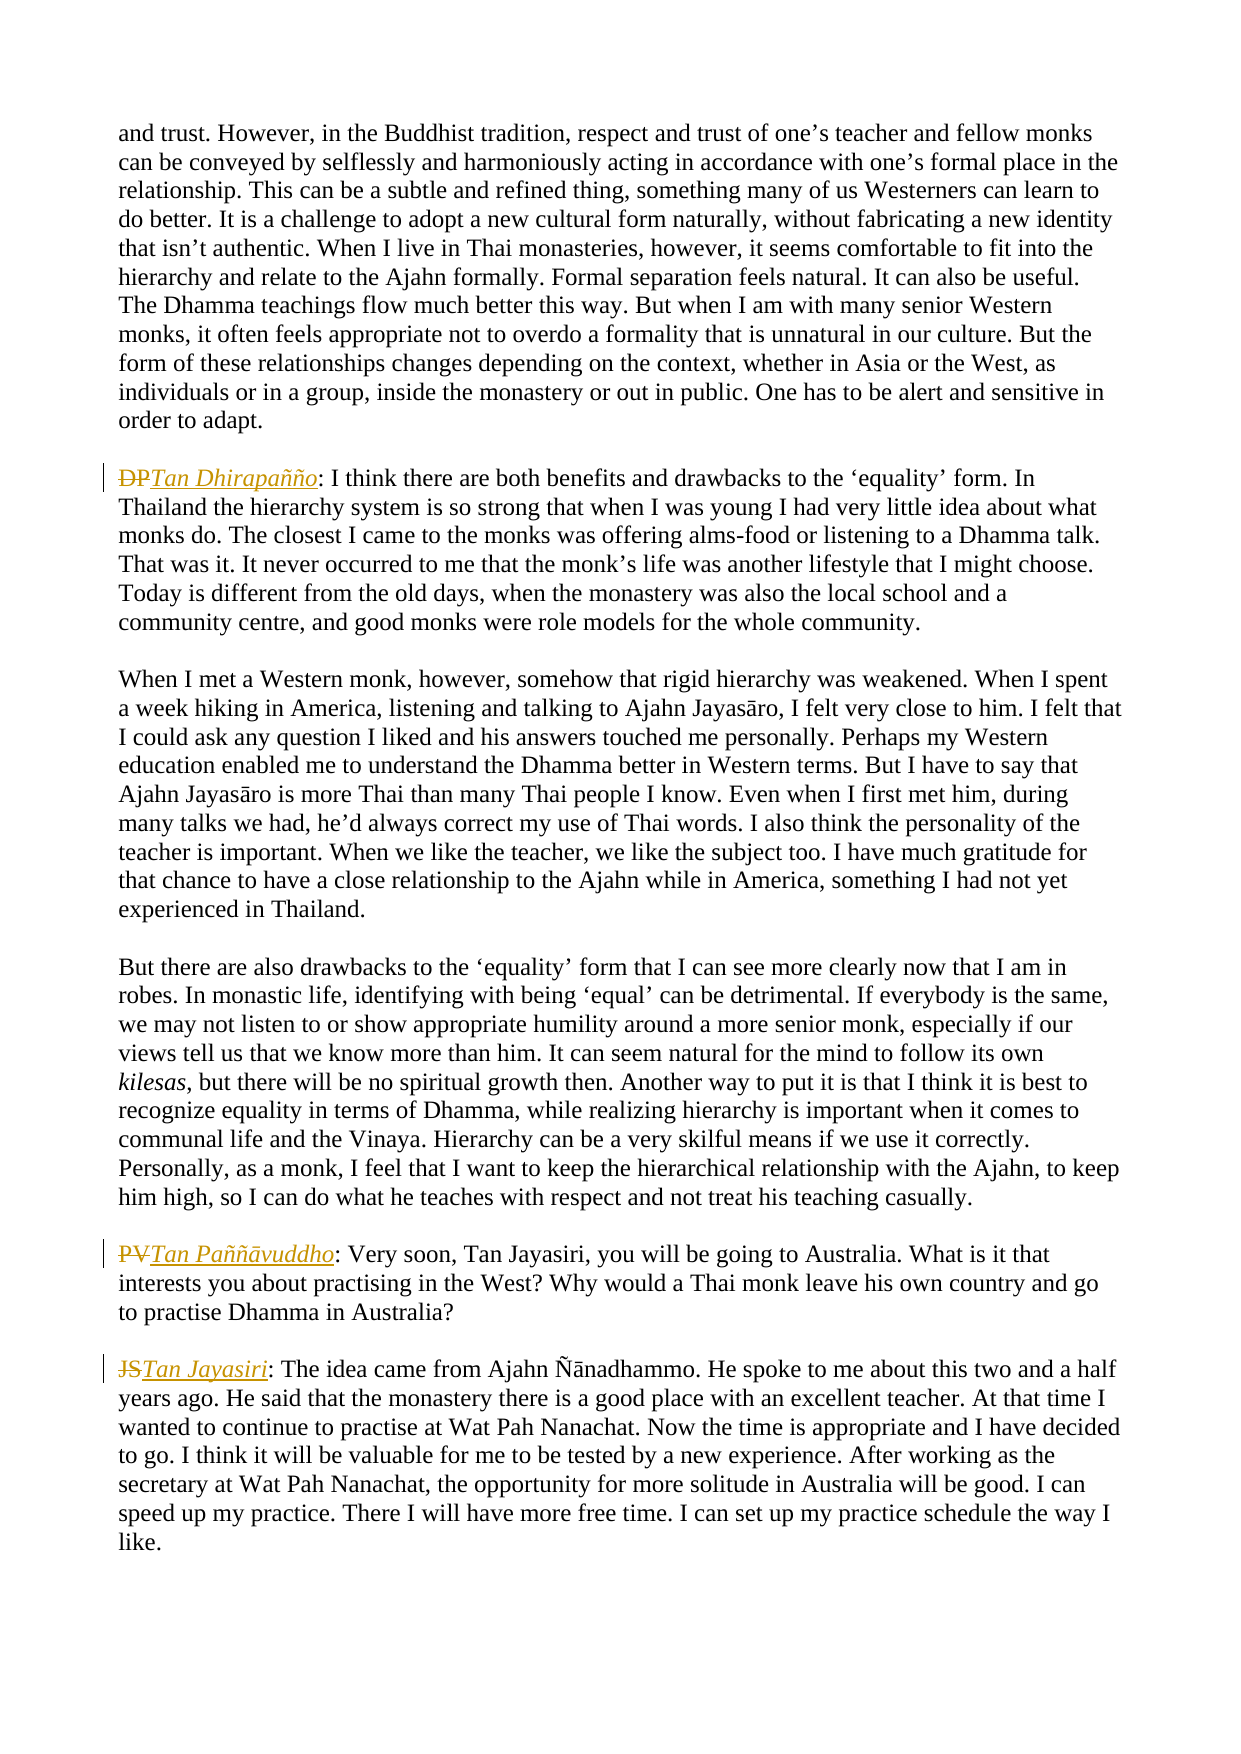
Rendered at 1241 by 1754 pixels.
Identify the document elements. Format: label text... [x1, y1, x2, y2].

text But there are also drawbacks to the ‘equality’ form that I can see more clearly now that I am in robes. In monastic life, identifying with being ‘equal’ can be detrimental. If everybody is the same, we may not listen to or show appropriate humility around a more senior monk, especially if our views tell us that we know more than him. It can seem natural for the mind to follow its own kilesas, but there will be no spiritual growth then. Another way to put it is that I think it is best to recognize equality in terms of Dhamma, while realizing hierarchy is important when it comes to communal life and the Vinaya. Hierarchy can be a very skilful means if we use it correctly. Personally, as a monk, I feel that I want to keep the hierarchical relationship with the Ajahn, to keep him high, so I can do what he teaches with respect and not treat his teaching casually. [118, 952, 1122, 1211]
text Tan Dhirapañño‎: I think there are both benefits and drawbacks to the ‘equality’ form. In Thailand the hierarchy system is so strong that when I was young I had very little idea about what monks do. The closest I came to the monks was offering alms-food or listening to a Dhamma talk. That was it. It never occurred to me that the monk’s life was another lifestyle that I might choose. Today is different from the old days, when the monastery was also the local school and a community centre, and good monks were role models for the whole community. [118, 463, 1122, 636]
text Tan Jayasiri: The idea came from Ajahn Ñānadhammo. He spoke to me about this two and a half years ago. He said that the monastery there is a good place with an excellent teacher. At that time I wanted to continue to practise at Wat Pah Nanachat. Now the time is appropriate and I have decided to go. I think it will be valuable for me to be tested by a new experience. After working as the secretary at Wat Pah Nanachat, the opportunity for more solitude in Australia will be good. I can speed up my practice. There I will have more free time. I can set up my practice schedule the way I like. [118, 1354, 1122, 1556]
text Tan Paññāvuddho‎: Very soon, Tan Jayasiri, you will be going to Australia. What is it that interests you about practising in the West? Why would a Thai monk leave his own country and go to practise Dhamma in Australia? [118, 1239, 1122, 1326]
text and trust. However, in the Buddhist tradition, respect and trust of one’s teacher and fellow monks can be conveyed by selflessly and harmoniously acting in accordance with one’s formal place in the relationship. This can be a subtle and refined thing, something many of us Westerners can learn to do better. It is a challenge to adopt a new cultural form naturally, without fabricating a new identity that isn’t authentic. When I live in Thai monasteries, however, it seems comfortable to fit into the hierarchy and relate to the Ajahn formally. Formal separation feels natural. It can also be useful. The Dhamma teachings flow much better this way. But when I am with many senior Western monks, it often feels appropriate not to overdo a formality that is unnatural in our culture. But the form of these relationships changes depending on the context, whether in Asia or the West, as individuals or in a group, inside the monastery or out in public. One has to be alert and sensitive in order to adapt. [118, 118, 1122, 434]
text When I met a Western monk, however, somehow that rigid hierarchy was weakened. When I spent a week hiking in America, listening and talking to Ajahn Jayasāro, I felt very close to him. I felt that I could ask any question I liked and his answers touched me personally. Perhaps my Western education enabled me to understand the Dhamma better in Western terms. But I have to say that Ajahn Jayasāro is more Thai than many Thai people I know. Even when I first met him, during many talks we had, he’d always correct my use of Thai words. I also think the personality of the teacher is important. When we like the teacher, we like the subject too. I have much gratitude for that chance to have a close relationship to the Ajahn while in America, something I had not yet experienced in Thailand. [118, 664, 1122, 923]
